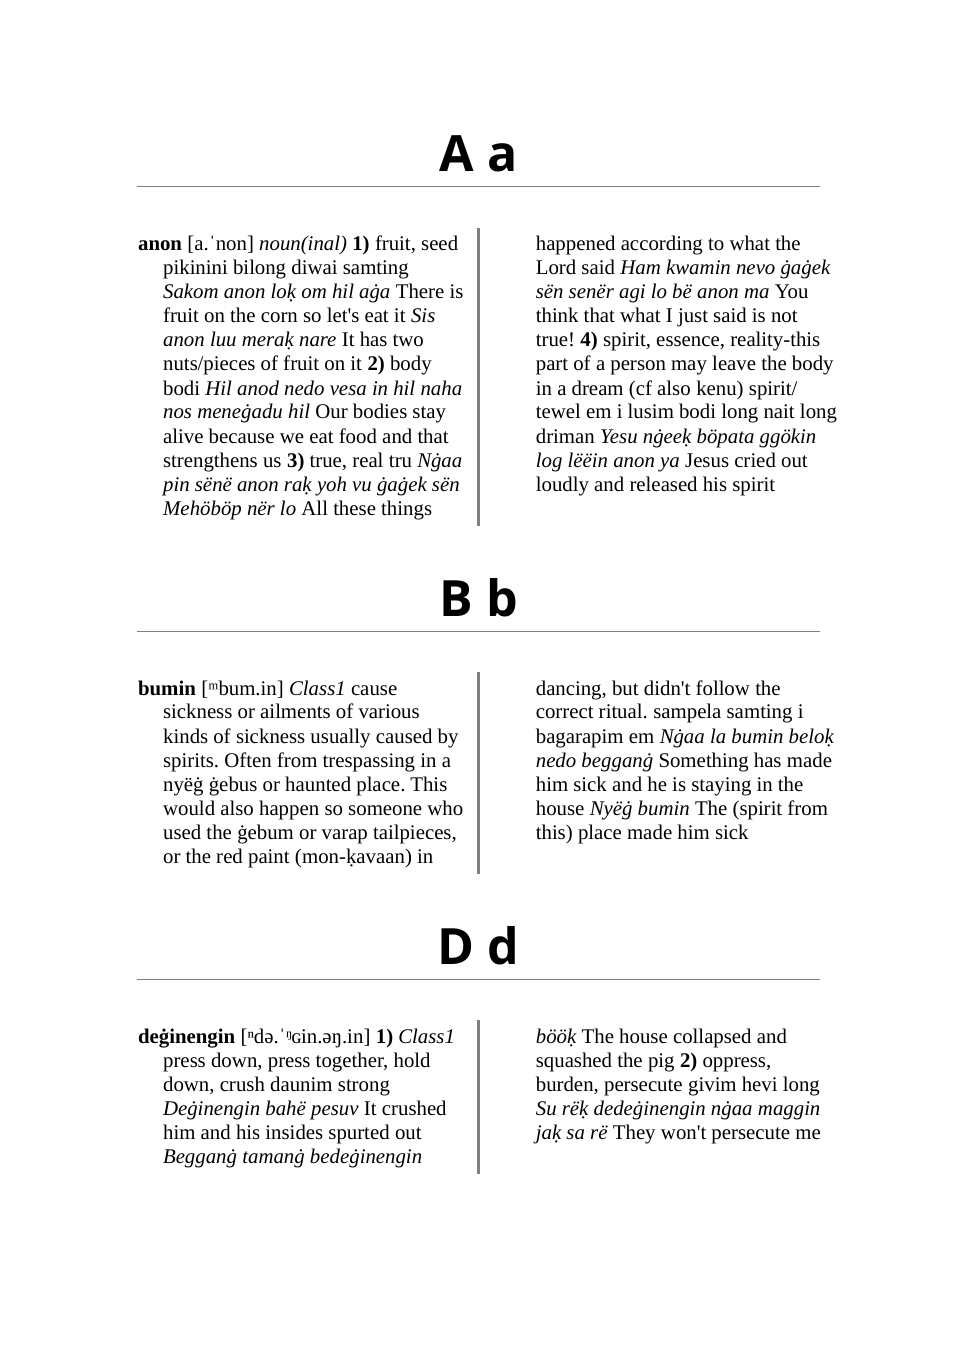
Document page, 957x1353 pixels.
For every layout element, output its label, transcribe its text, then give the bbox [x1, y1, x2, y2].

text dancing, but didn't follow the correct ritual. sampela samting i bagarapim em Nġaa la bumin beloḳ nedo begganġ Something has made him sick and he is staying in the house Nyëġ bumin The (spirit from this) place made him sick [492, 673, 837, 848]
text happened according to what the Lord said Ham kwamin nevo ġaġek sën senër agi lo bë anon ma You think that what I just said is not true! 4) spirit, essence, reality-this part of a person may leave the body in a dream (cf also kenu) spirit/ tewel em i lusim bodi long nait long driman Yesu nġeeḳ böpata ggökin log lëëin anon ya Jesus cried out loudly and released his spirit [492, 229, 837, 500]
text anon [a.ˈnon] noun(inal) 1) fruit, seed pikinini bilong diwai samting Sakom anon loḳ om hil aġa There is fruit on the corn so let's eat it Sis anon luu meraḳ nare It has two nuts/pieces of fruit on it 2) body bodi Hil anod nedo vesa in hil naha nos meneġadu hil Our bodies stay alive because we eat food and that strengthens us 3) true, real tru Nġaa pin sënë anon raḳ yoh vu ġaġek sën Mehöböp nër lo All these things [119, 229, 465, 524]
text D d [137, 911, 820, 979]
text bööḳ The house collapsed and squashed the pig 2) oppress, burden, persecute givim hevi long Su rëḳ dedeġinengin nġaa maggin jaḳ sa rë They won't persecute me [492, 1021, 837, 1148]
text B b [137, 562, 820, 631]
text A a [137, 118, 820, 186]
text bumin [ᵐbum.in] Class1 cause sickness or ailments of various kinds of sickness usually caused by spirits. Often from trespassing in a nyëġ ġebus or haunted place. This would also happen so someone who used the ġebum or varap tailpieces, or the red paint (mon-ḳavaan) in [119, 673, 465, 872]
text deġinengin [ⁿdə.ˈᵑɢin.əŋ.in] 1) Class1 press down, press together, hold down, crush daunim strong Deġinengin bahë pesuv It crushed him and his insides spurted out Begganġ tamanġ bedeġinengin [119, 1021, 465, 1172]
